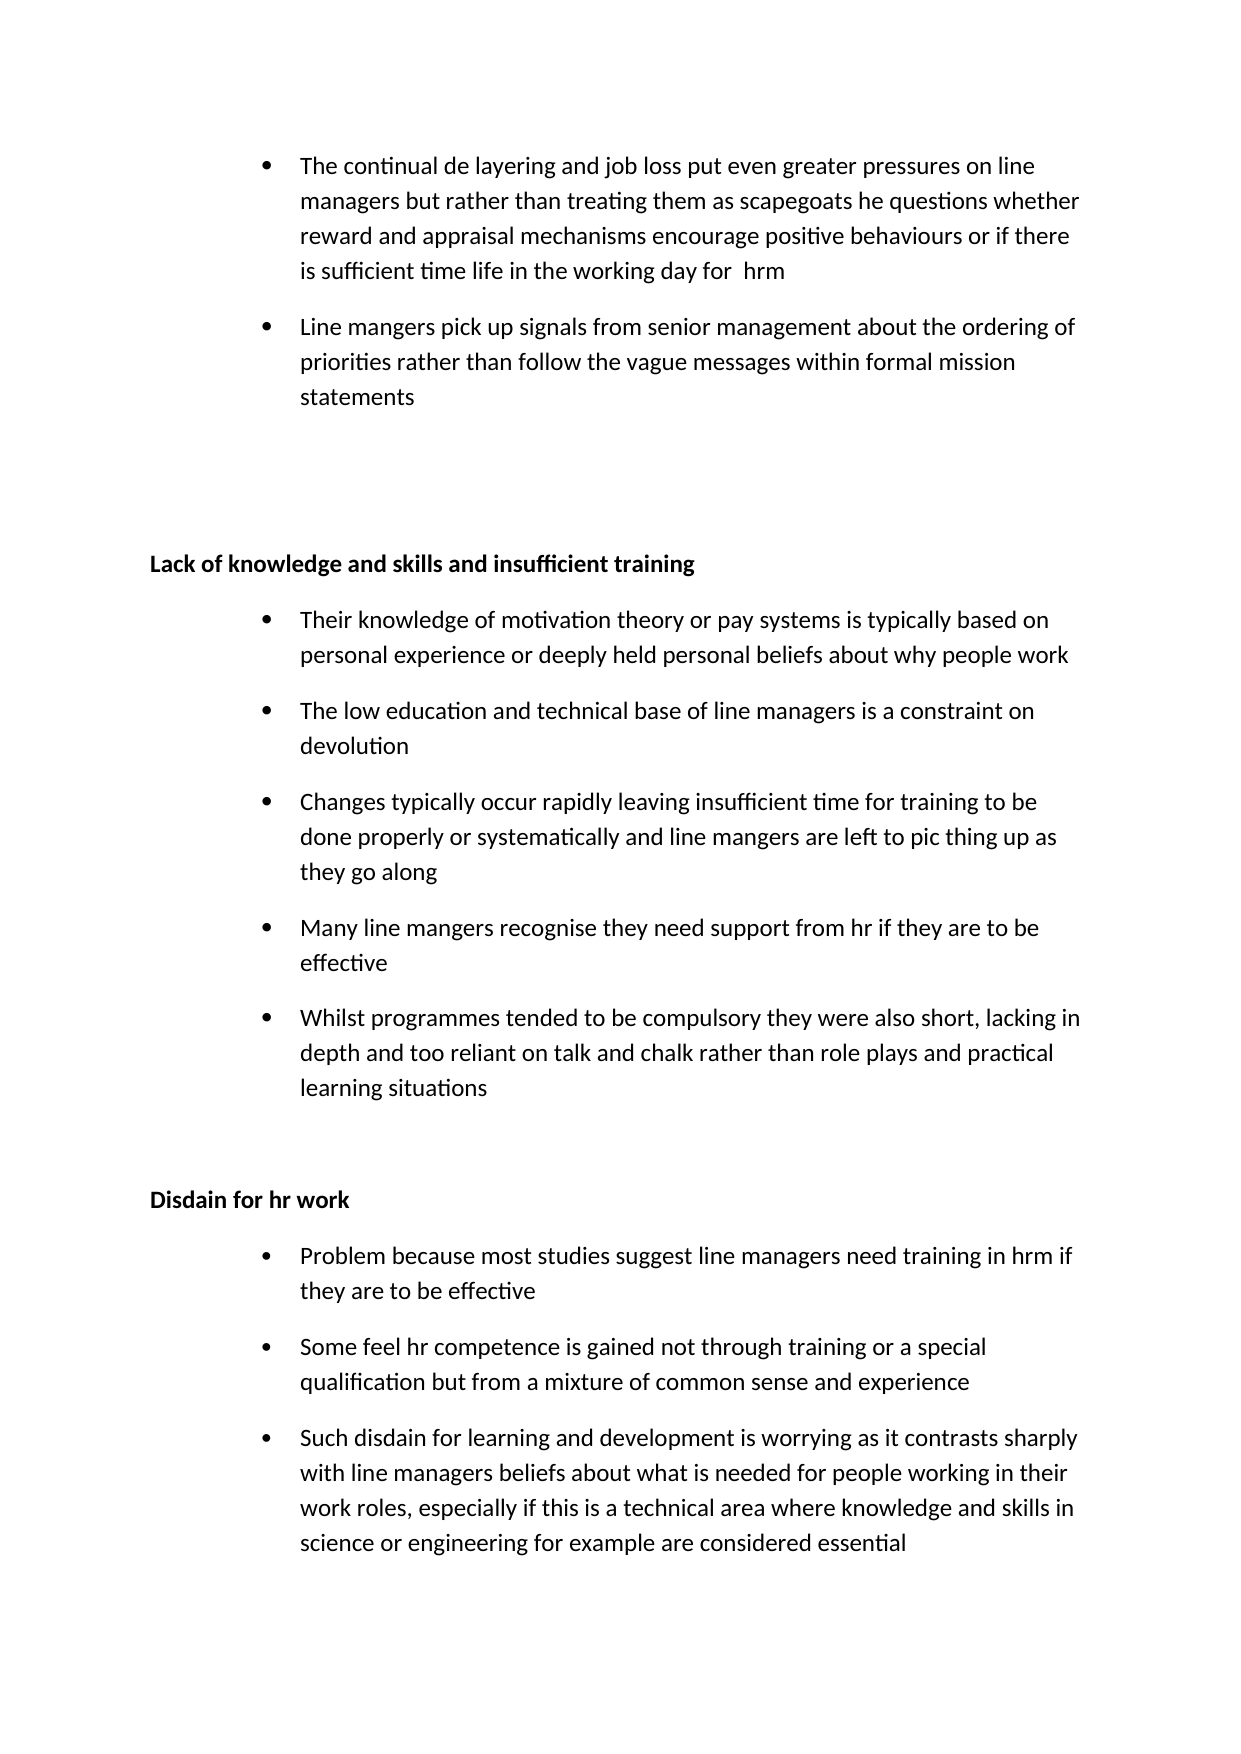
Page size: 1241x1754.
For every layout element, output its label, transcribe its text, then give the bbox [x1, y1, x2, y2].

text Disdain for hr work [150, 1184, 1090, 1215]
list The low education and technical base of line managers is a constraint on devolution [262, 695, 1090, 761]
list Line mangers pick up signals from senior management about the ordering of priorities rather than follow the vague messages within formal mission statements [262, 311, 1090, 411]
list Some feel hr competence is gained not through training or a special qualification but from a mixture of common sense and experience [262, 1331, 1090, 1396]
list Such disdain for learning and development is worrying as it contrasts sharply with line managers beliefs about what is needed for people working in their work roles, especially if this is a technical area where knowledge and skills in science or engineering for example are considered essential [262, 1422, 1090, 1557]
list The continual de layering and job loss put even greater pressures on line managers but rather than treating them as scapegoats he questions whether reward and appraisal mechanisms encourage positive behaviours or if there is sufficient time life in the working day for hrm [262, 150, 1090, 286]
list Changes typically occur rapidly leaving insufficient time for training to be done properly or systematically and line mangers are left to pic thing up as they go along [262, 786, 1090, 886]
list Many line mangers recognise they need support from hr if they are to be effective [262, 912, 1090, 977]
list Whilst programmes tended to be compulsory they were also short, lacking in depth and too reliant on talk and chalk rather than role plays and practical learning situations [262, 1002, 1090, 1103]
list Problem because most studies suggest line managers need training in hrm if they are to be effective [262, 1240, 1090, 1306]
list Their knowledge of motivation theory or pay systems is typically based on personal experience or deeply held personal beliefs about why people work [262, 604, 1090, 670]
text Lack of knowledge and skills and insufficient training [150, 548, 1090, 579]
